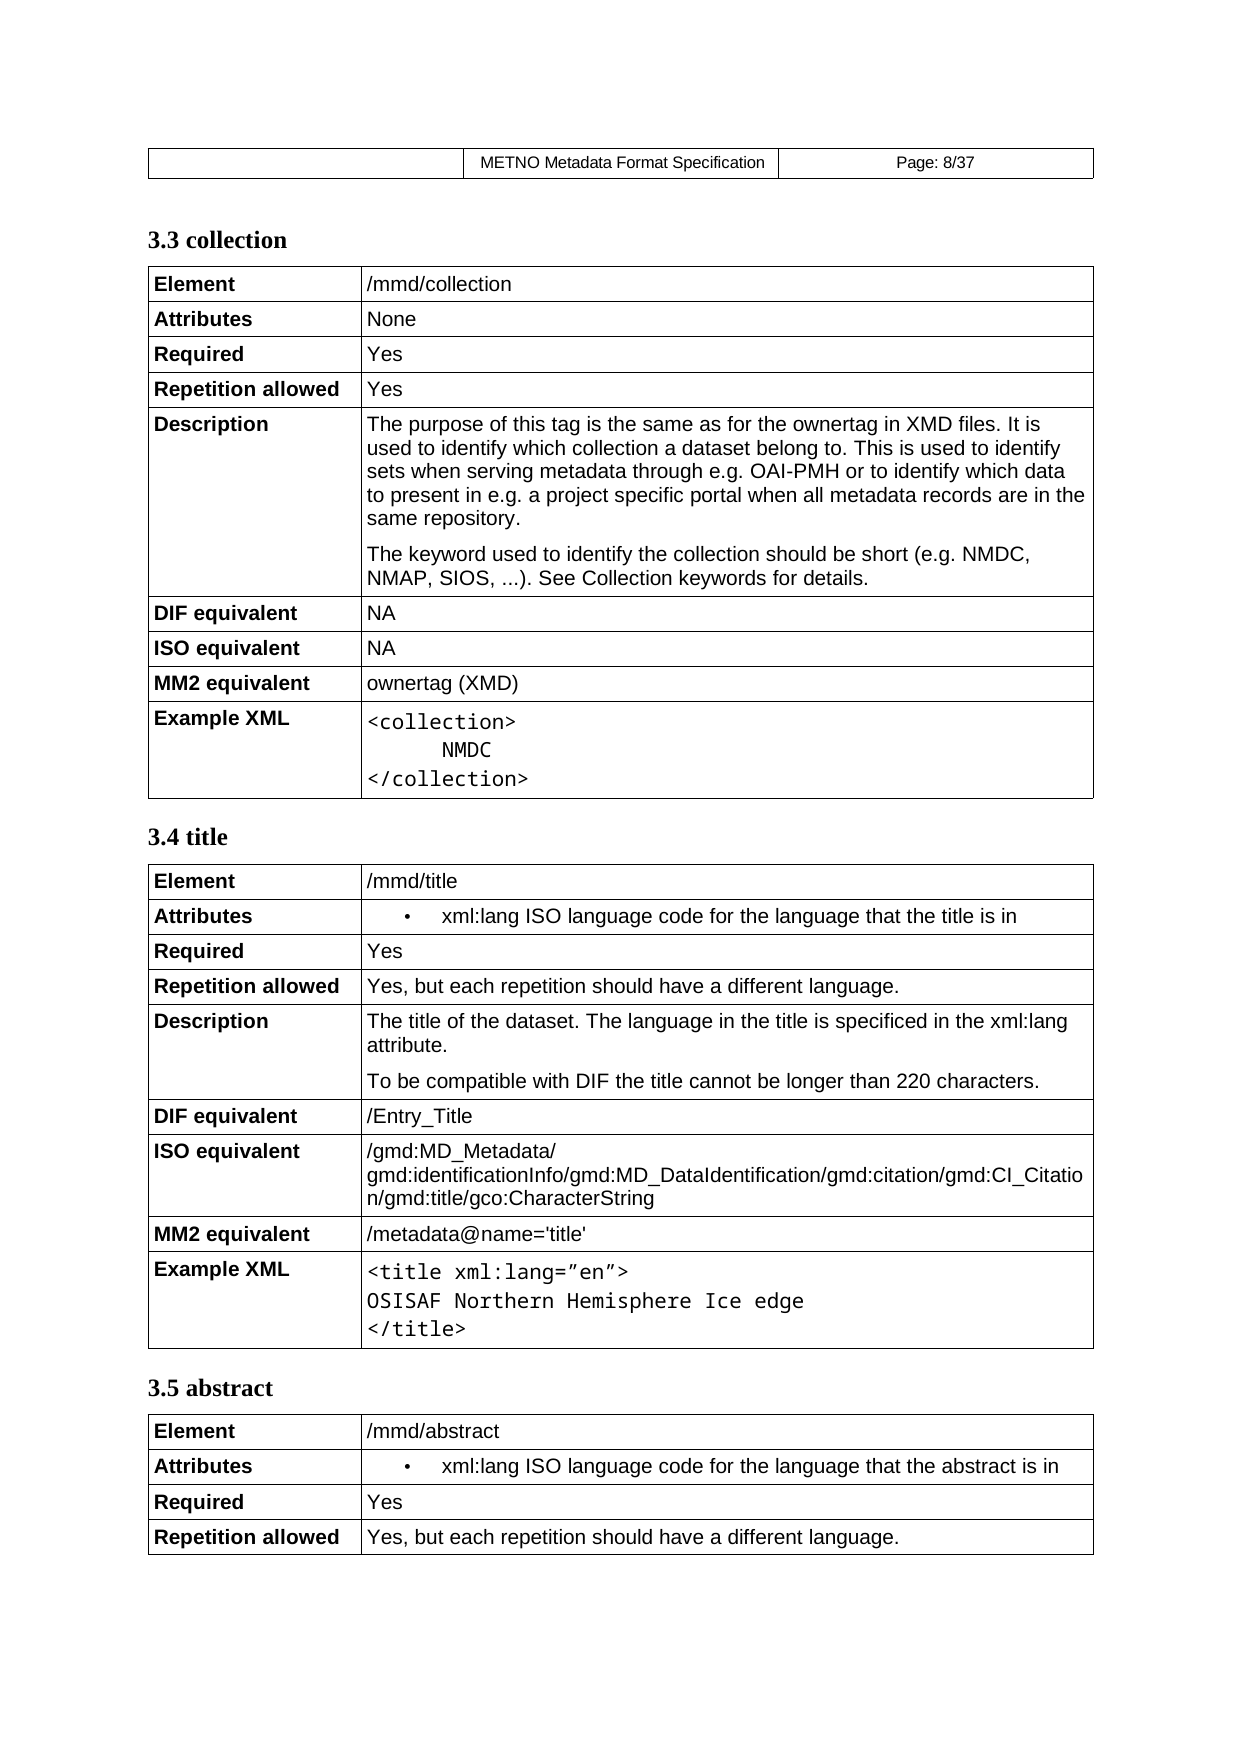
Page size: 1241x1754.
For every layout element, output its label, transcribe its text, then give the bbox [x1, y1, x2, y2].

table_cell <title xml:lang=”en”> OSISAF Northern Hemisphere Ice edge </title> [362, 1252, 1093, 1348]
table_header Element [149, 1415, 361, 1449]
table_cell Example XML [149, 702, 361, 798]
table_cell /gmd:MD_Metadata/ gmd:identificationInfo/gmd:MD_DataIdentification/gmd:citation/gmd:CI_Citation/gmd:title/gco:CharacterString [362, 1135, 1093, 1216]
table_header /mmd/title [362, 865, 1093, 899]
table_cell Repetition allowed [149, 1520, 361, 1554]
table_cell DIF equivalent [149, 1100, 361, 1134]
table_cell /metadata@name='title' [362, 1217, 1093, 1251]
table_cell Yes, but each repetition should have a different language. [362, 970, 1093, 1004]
table_cell None [362, 302, 1093, 336]
table_cell Required [149, 337, 361, 372]
table_cell NA [362, 597, 1093, 631]
table_header Element [149, 865, 361, 899]
table_cell Yes [362, 337, 1093, 372]
table_cell Required [149, 1485, 361, 1519]
table_cell The purpose of this tag is the same as for the ownertag in XMD files. It is used to identify which collection a dataset belong to. This is used to identify sets when serving metadata through e.g. OAI-PMH or to identify which data to present in e.g. a project specific portal when all metadata records are in the same repository. The keyword used to identify the collection should be short (e.g. NMDC, NMAP, SIOS, ...). See Collection keywords for details. [362, 408, 1093, 596]
table_cell Description [149, 1005, 361, 1099]
table_cell Attributes [149, 1450, 361, 1484]
table_cell Attributes [149, 302, 361, 336]
table_cell Required [149, 935, 361, 969]
table_cell Attributes [149, 900, 361, 934]
table_cell Yes [362, 1485, 1093, 1519]
table_cell Repetition allowed [149, 970, 361, 1004]
table_cell MM2 equivalent [149, 667, 361, 701]
table_cell NA [362, 632, 1093, 666]
table_cell Description [149, 408, 361, 596]
table_header Element [149, 267, 361, 301]
table_cell ownertag (XMD) [362, 667, 1093, 701]
table_cell Yes [362, 935, 1093, 969]
table_cell xml:lang ISO language code for the language that the abstract is in [362, 1450, 1093, 1484]
table_cell Example XML [149, 1252, 361, 1348]
table_cell MM2 equivalent [149, 1217, 361, 1251]
table_cell ISO equivalent [149, 1135, 361, 1216]
subtitle abstract [148, 1373, 1093, 1402]
subtitle collection [148, 226, 1093, 254]
table_cell DIF equivalent [149, 597, 361, 631]
table_cell Yes, but each repetition should have a different language. [362, 1520, 1093, 1554]
table_cell /Entry_Title [362, 1100, 1093, 1134]
table_cell Yes [362, 373, 1093, 407]
table_cell <collection> NMDC </collection> [362, 702, 1093, 798]
table_header /mmd/abstract [362, 1415, 1093, 1449]
table_cell ISO equivalent [149, 632, 361, 666]
subtitle title [148, 823, 1093, 851]
table_cell Repetition allowed [149, 373, 361, 407]
table_header /mmd/collection [362, 267, 1093, 301]
table_cell xml:lang ISO language code for the language that the title is in [362, 900, 1093, 934]
table_cell The title of the dataset. The language in the title is specificed in the xml:lang attribute. To be compatible with DIF the title cannot be longer than 220 characters. [362, 1005, 1093, 1099]
